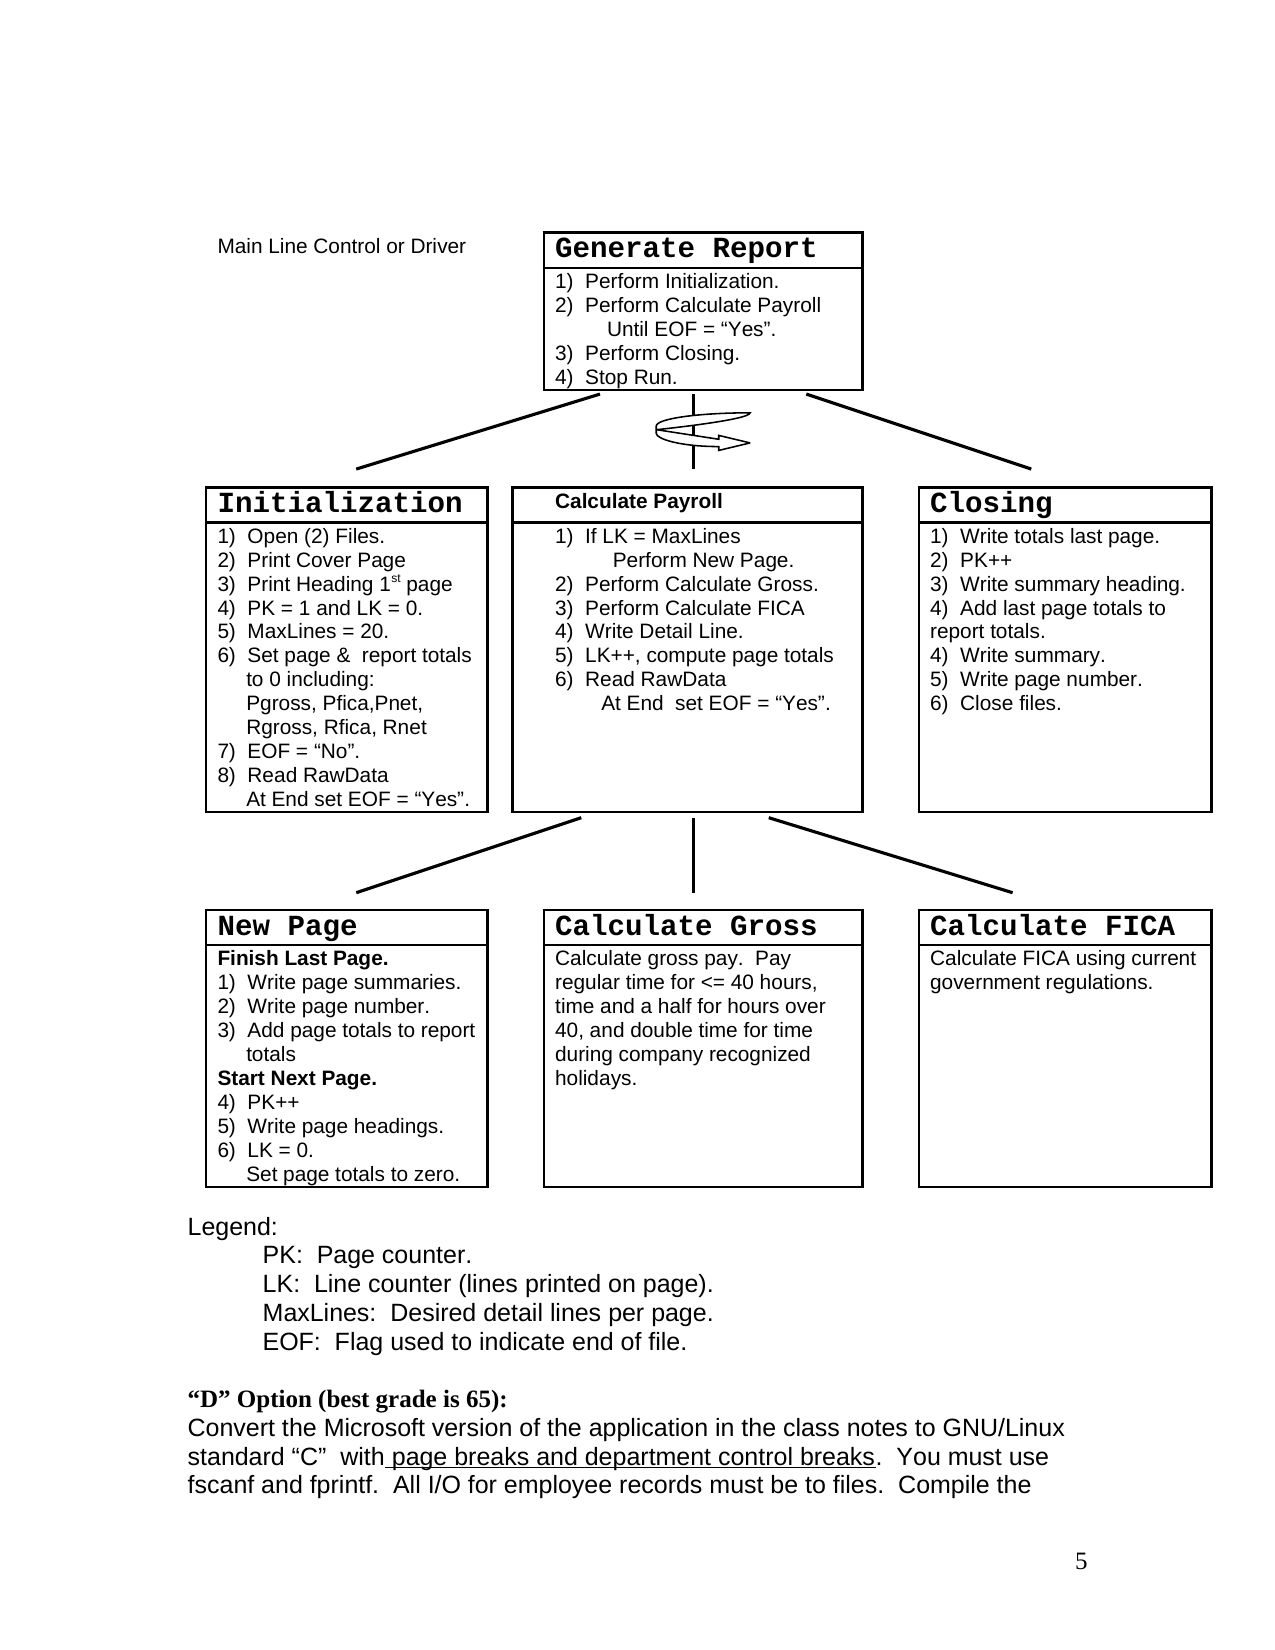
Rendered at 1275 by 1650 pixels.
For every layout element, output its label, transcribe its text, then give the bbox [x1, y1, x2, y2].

table_cell [544, 861, 692, 885]
table_header [1211, 208, 1236, 231]
table_cell [1213, 944, 1236, 1186]
table_cell [864, 521, 887, 811]
table_cell [888, 857, 900, 861]
table_cell [863, 837, 887, 852]
table_cell [544, 391, 862, 414]
table_cell [488, 415, 512, 426]
table_cell [1211, 231, 1236, 267]
table_cell [1211, 837, 1236, 861]
table_cell [513, 439, 544, 462]
table_cell [460, 852, 487, 861]
table_cell [206, 463, 487, 486]
table_cell [488, 811, 512, 837]
table_cell Calculate FICA using current government regulations. [920, 946, 1210, 1186]
table_cell [863, 415, 887, 438]
table_cell [488, 843, 512, 861]
table_cell [206, 1188, 487, 1212]
table_cell [488, 267, 512, 388]
table_cell [544, 1188, 862, 1212]
table_cell [888, 944, 918, 1186]
table_cell [206, 861, 443, 885]
table_cell [695, 439, 862, 462]
table_cell [488, 439, 512, 462]
table_cell [488, 389, 512, 414]
table_cell [1211, 415, 1236, 438]
table_cell [1211, 463, 1236, 486]
table_cell [488, 837, 512, 846]
table_cell [1236, 909, 1261, 944]
table_cell [863, 389, 887, 414]
text Legend: [187, 1212, 1087, 1241]
table_cell [1236, 521, 1261, 811]
table_cell [888, 486, 918, 521]
table_cell [863, 861, 887, 885]
table_cell [888, 424, 919, 438]
table_cell [206, 267, 487, 388]
table_cell [1236, 267, 1261, 388]
table_cell 1) If LK = MaxLines Perform New Page. 2) Perform Calculate Gross. 3) Perform Calculate FICA 4) Write Detail Line. 5) LK++, compute page totals 6) Read RawData At End set EOF = “Yes”. [544, 524, 861, 811]
table_cell [1213, 521, 1236, 811]
table_cell [1236, 837, 1261, 861]
table_header [176, 208, 206, 231]
table_cell [919, 389, 1211, 414]
table_cell [1213, 909, 1236, 944]
table_cell [919, 463, 1211, 486]
table_cell [888, 861, 919, 885]
table_cell [1211, 861, 1236, 885]
table_cell [513, 463, 544, 486]
table_cell [513, 267, 543, 388]
table_cell Calculate gross pay. Pay regular time for <= 40 hours, time and a half for hours over 40, and double time for time during company recognized holidays. [545, 946, 861, 1186]
table_header [513, 208, 544, 231]
text LK: Line counter (lines printed on page). [187, 1269, 1087, 1298]
table_cell [1211, 811, 1236, 837]
table_cell [206, 389, 487, 414]
table_cell [544, 439, 692, 462]
table_cell Main Line Control or Driver [206, 231, 487, 267]
text Convert the Microsoft version of the application in the class notes to GNU/Linux standard “C” with page breaks and department control breaks. You must use fscanf and fprintf. All I/O for employee records must be to files. Compile the [187, 1413, 1087, 1499]
table_cell [544, 463, 862, 486]
table_cell [176, 521, 205, 811]
table_cell [176, 463, 206, 486]
table_cell [488, 1186, 512, 1212]
table_cell [206, 439, 445, 462]
text PK: Page counter. [187, 1241, 1087, 1269]
table_cell [1236, 486, 1261, 521]
table_cell [489, 909, 512, 944]
table_cell [513, 885, 544, 909]
table_cell [695, 861, 862, 885]
table_cell [1213, 486, 1236, 521]
table_cell [888, 1186, 919, 1212]
table_header [206, 208, 487, 231]
table_cell [206, 837, 487, 861]
table_header [544, 208, 862, 231]
table_cell [206, 885, 487, 909]
table_cell [1236, 1186, 1261, 1212]
table_cell [513, 389, 544, 414]
table_cell [176, 415, 206, 438]
table_cell [488, 885, 512, 909]
table_cell [919, 837, 1211, 861]
table_cell [544, 813, 862, 837]
table_cell [888, 267, 919, 388]
table_cell [176, 439, 206, 462]
table_cell [513, 944, 543, 1186]
table_cell [888, 837, 919, 861]
table_cell [176, 267, 206, 388]
table_cell [532, 833, 544, 837]
table_cell [1211, 389, 1236, 414]
table_cell [1236, 415, 1261, 438]
table_cell [695, 415, 862, 438]
table_cell [466, 431, 487, 438]
table_cell [888, 415, 919, 429]
table_cell [1211, 885, 1236, 909]
table_cell [919, 885, 1211, 909]
table_cell [864, 944, 887, 1186]
table_cell [863, 439, 887, 462]
table_cell Calculate Gross [545, 911, 861, 944]
table_cell [864, 231, 887, 267]
table_cell 1) Open (2) Files. 2) Print Cover Page 3) Print Heading 1st page 4) PK = 1 and LK = 0. 5) MaxLines = 20. 6) Set page & report totals to 0 including: Pgross, Pfica,Pnet, Rgross, Rfica, Rnet 7) EOF = “No”. 8) Read RawData At End set EOF = “Yes”. [207, 524, 486, 811]
table_cell [1236, 861, 1261, 885]
table_cell [513, 861, 544, 885]
table_cell [206, 813, 487, 837]
text EOF: Flag used to indicate end of file. [187, 1327, 1087, 1356]
table_cell [919, 439, 1002, 462]
table_cell [513, 231, 543, 267]
table_cell Generate Report [545, 234, 861, 267]
table_cell [1236, 389, 1261, 414]
table_cell [176, 389, 206, 414]
table_cell [864, 909, 887, 944]
table_cell [513, 415, 544, 438]
table_cell [176, 944, 205, 1186]
table_cell [176, 1186, 206, 1212]
table_cell [1211, 1186, 1236, 1212]
table_cell [1236, 231, 1261, 267]
table_cell [514, 524, 544, 811]
table_cell Initialization [207, 489, 486, 521]
table_cell New Page [207, 911, 486, 944]
table_cell Closing [920, 489, 1210, 521]
table_cell Finish Last Page. 1) Write page summaries. 2) Write page number. 3) Add page totals to report totals Start Next Page. 4) PK++ 5) Write page headings. 6) LK = 0. Set page totals to zero. [207, 946, 486, 1186]
table_cell [919, 813, 1211, 837]
table_header [1236, 208, 1261, 231]
table_cell [1236, 944, 1261, 1186]
table_cell [950, 439, 1211, 462]
table_cell [488, 424, 512, 438]
table_cell [919, 434, 930, 438]
table_cell [1236, 885, 1261, 909]
table_cell [888, 463, 919, 486]
text MaxLines: Desired detail lines per page. [187, 1298, 1087, 1327]
table_cell Calculate FICA [920, 911, 1210, 944]
table_cell [863, 885, 887, 909]
table_cell [863, 811, 887, 837]
table_cell [888, 909, 918, 944]
table_cell [176, 909, 205, 944]
table_cell [176, 861, 206, 885]
table_cell [1236, 463, 1261, 486]
table_cell [864, 486, 887, 521]
table_cell [544, 885, 862, 909]
table_cell [488, 861, 512, 885]
table_cell [919, 415, 1211, 438]
table_cell [176, 885, 206, 909]
table_cell [489, 521, 511, 811]
table_cell [1211, 267, 1236, 388]
table_cell [919, 861, 1211, 885]
table_header [888, 208, 919, 231]
table_cell [841, 837, 862, 844]
table_cell [176, 837, 206, 861]
table_cell [919, 267, 1211, 388]
table_cell [544, 415, 682, 438]
table_cell [919, 866, 978, 885]
table_cell [919, 1188, 1211, 1212]
table_cell [514, 489, 544, 521]
table_cell [888, 885, 919, 909]
table_cell [176, 486, 205, 521]
table_cell [695, 837, 862, 861]
table_cell [513, 837, 544, 861]
table_cell [176, 231, 206, 267]
table_cell [489, 486, 511, 521]
table_cell [488, 463, 512, 486]
table_cell 1) Perform Initialization. 2) Perform Calculate Payroll Until EOF = “Yes”. 3) Perform Closing. 4) Stop Run. [545, 269, 861, 388]
table_cell [1236, 811, 1261, 837]
table_cell [919, 231, 1211, 267]
table_cell [864, 267, 887, 388]
table_header [863, 208, 887, 231]
table_cell [1236, 439, 1261, 462]
table_cell [863, 849, 887, 861]
table_cell [888, 811, 919, 837]
table_header [488, 208, 512, 231]
text “D” Option (best grade is 65): [187, 1384, 1087, 1413]
table_cell [888, 231, 919, 267]
table_cell [388, 439, 487, 462]
table_cell [513, 813, 544, 837]
table_header [919, 208, 1211, 231]
table_cell [176, 811, 206, 837]
table_cell [488, 231, 512, 267]
table_cell [513, 1186, 544, 1212]
table_cell [544, 837, 692, 861]
table_cell [206, 415, 487, 438]
table_cell [863, 463, 887, 486]
table_cell [513, 909, 543, 944]
table_cell [888, 439, 919, 462]
table_cell Calculate Payroll [544, 489, 861, 521]
table_cell [670, 427, 692, 434]
table_cell [863, 1186, 887, 1212]
table_cell [888, 521, 918, 811]
table_cell [888, 389, 919, 414]
table_cell [489, 944, 512, 1186]
table_cell 1) Write totals last page. 2) PK++ 3) Write summary heading. 4) Add last page totals to report totals. 4) Write summary. 5) Write page number. 6) Close files. [920, 524, 1210, 811]
table_cell [1211, 439, 1236, 462]
table_cell [388, 861, 487, 885]
